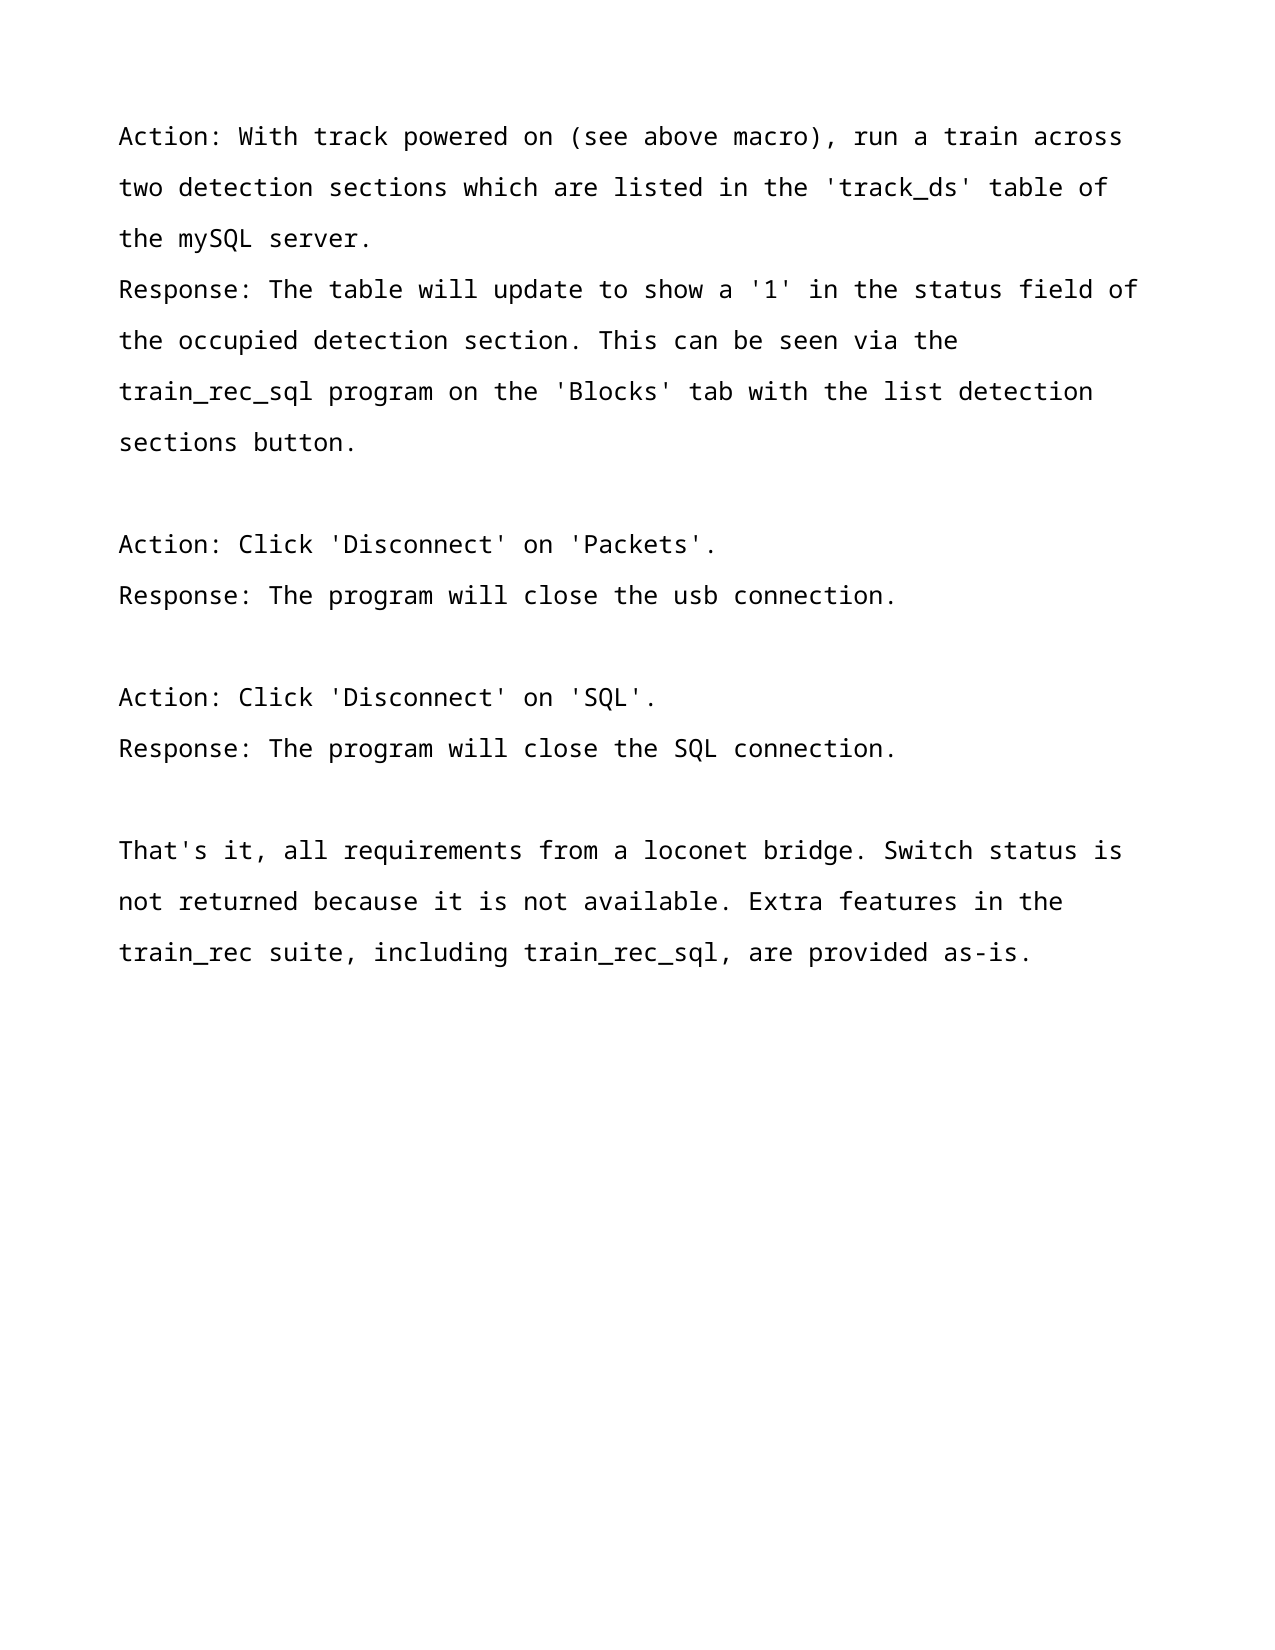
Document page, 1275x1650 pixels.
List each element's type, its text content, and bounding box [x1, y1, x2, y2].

text Response: The program will close the usb connection. [118, 577, 1157, 612]
text Response: The program will close the SQL connection. [118, 731, 1157, 765]
text Response: The table will update to show a '1' in the status field of the occupied detection section. This can be seen via the train_rec_sql program on the 'Blocks' tab with the list detection sections button. [118, 271, 1157, 458]
text Action: With track powered on (see above macro), run a train across two detection sections which are listed in the 'track_ds' table of the mySQL server. [118, 118, 1157, 254]
text Action: Click 'Disconnect' on 'SQL'. [118, 679, 1157, 714]
text Action: Click 'Disconnect' on 'Packets'. [118, 526, 1157, 561]
text That's it, all requirements from a loconet bridge. Switch status is not returned because it is not available. Extra features in the train_rec suite, including train_rec_sql, are provided as-is. [118, 833, 1157, 969]
